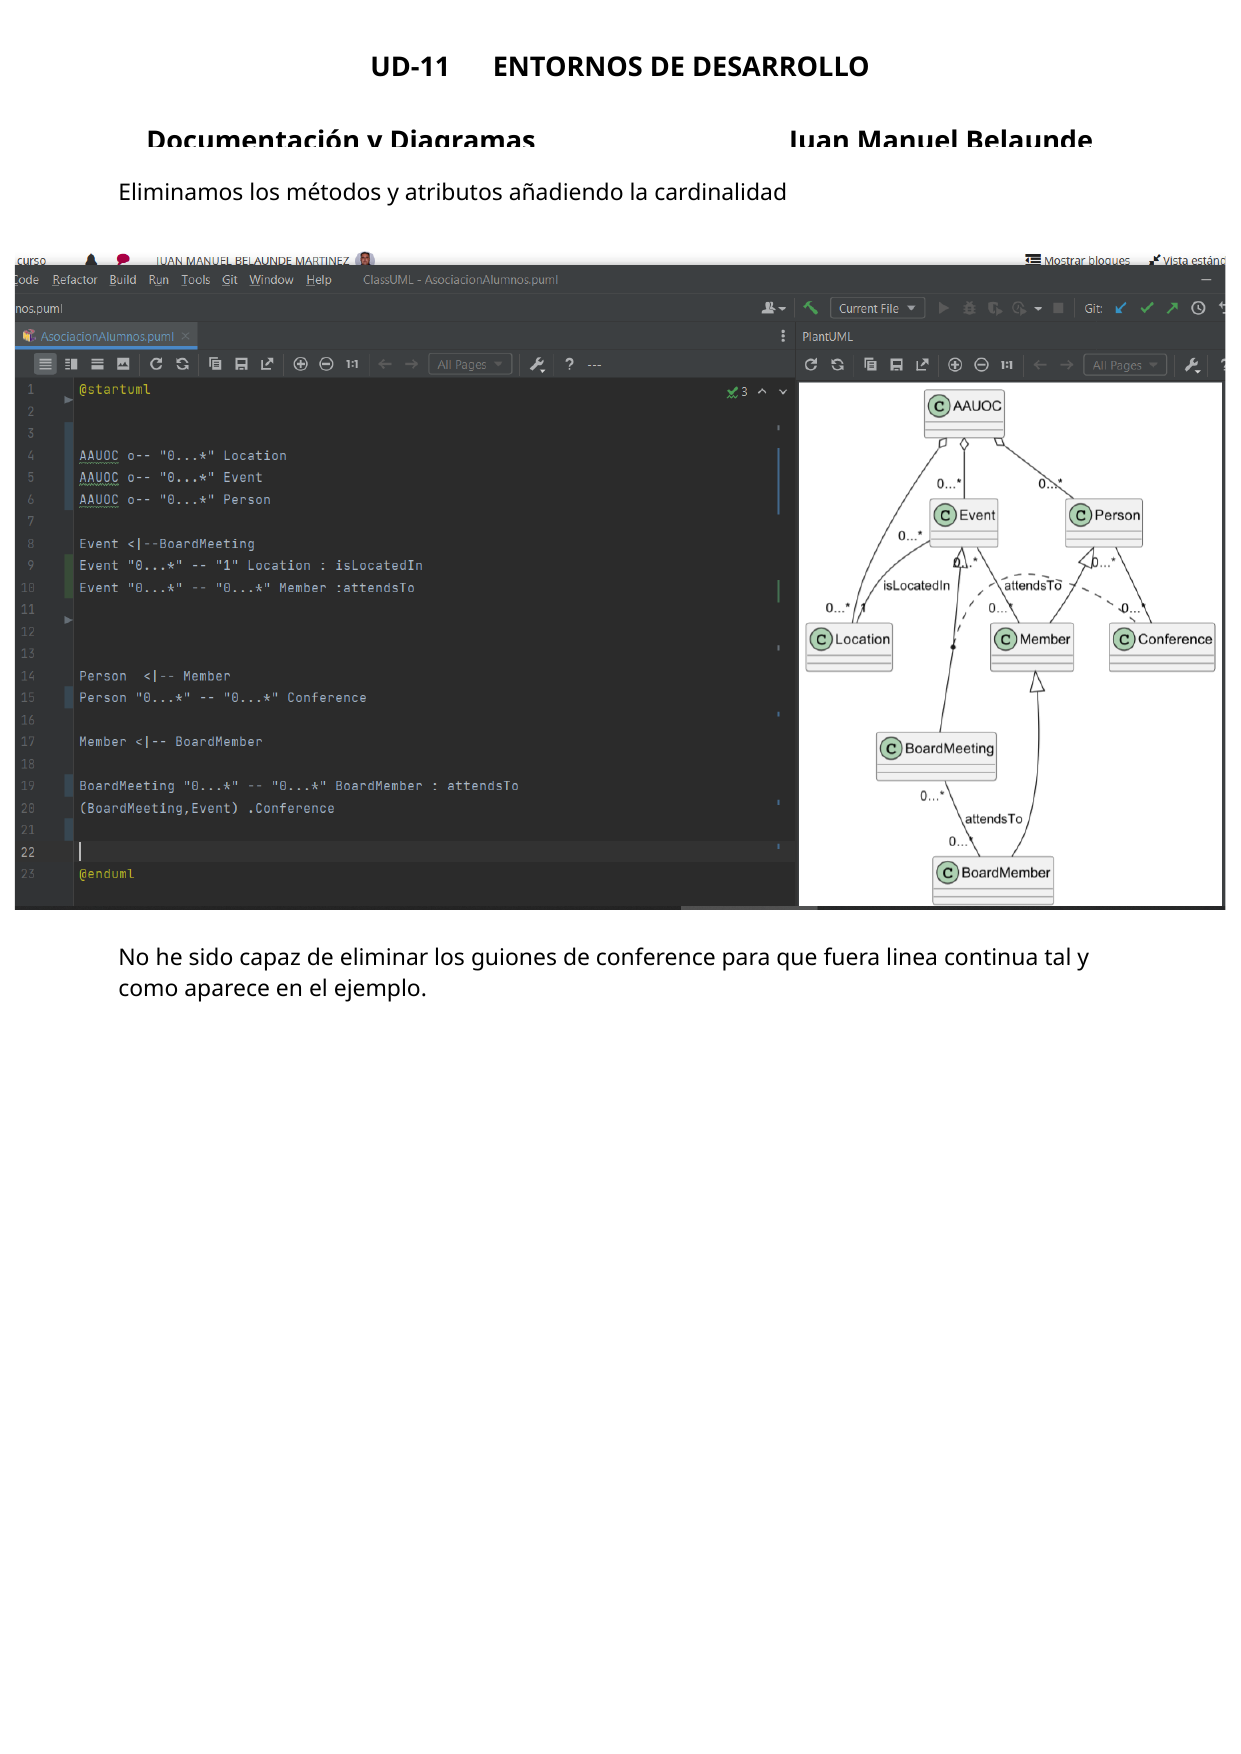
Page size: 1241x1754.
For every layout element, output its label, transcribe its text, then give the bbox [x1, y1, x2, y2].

text Eliminamos los métodos y atributos añadiendo la cardinalidad [118, 176, 1122, 207]
text No he sido capaz de eliminar los guiones de conference para que fuera linea continua tal y como aparece en el ejemplo. [118, 941, 1122, 1003]
picture [14, 246, 1226, 910]
